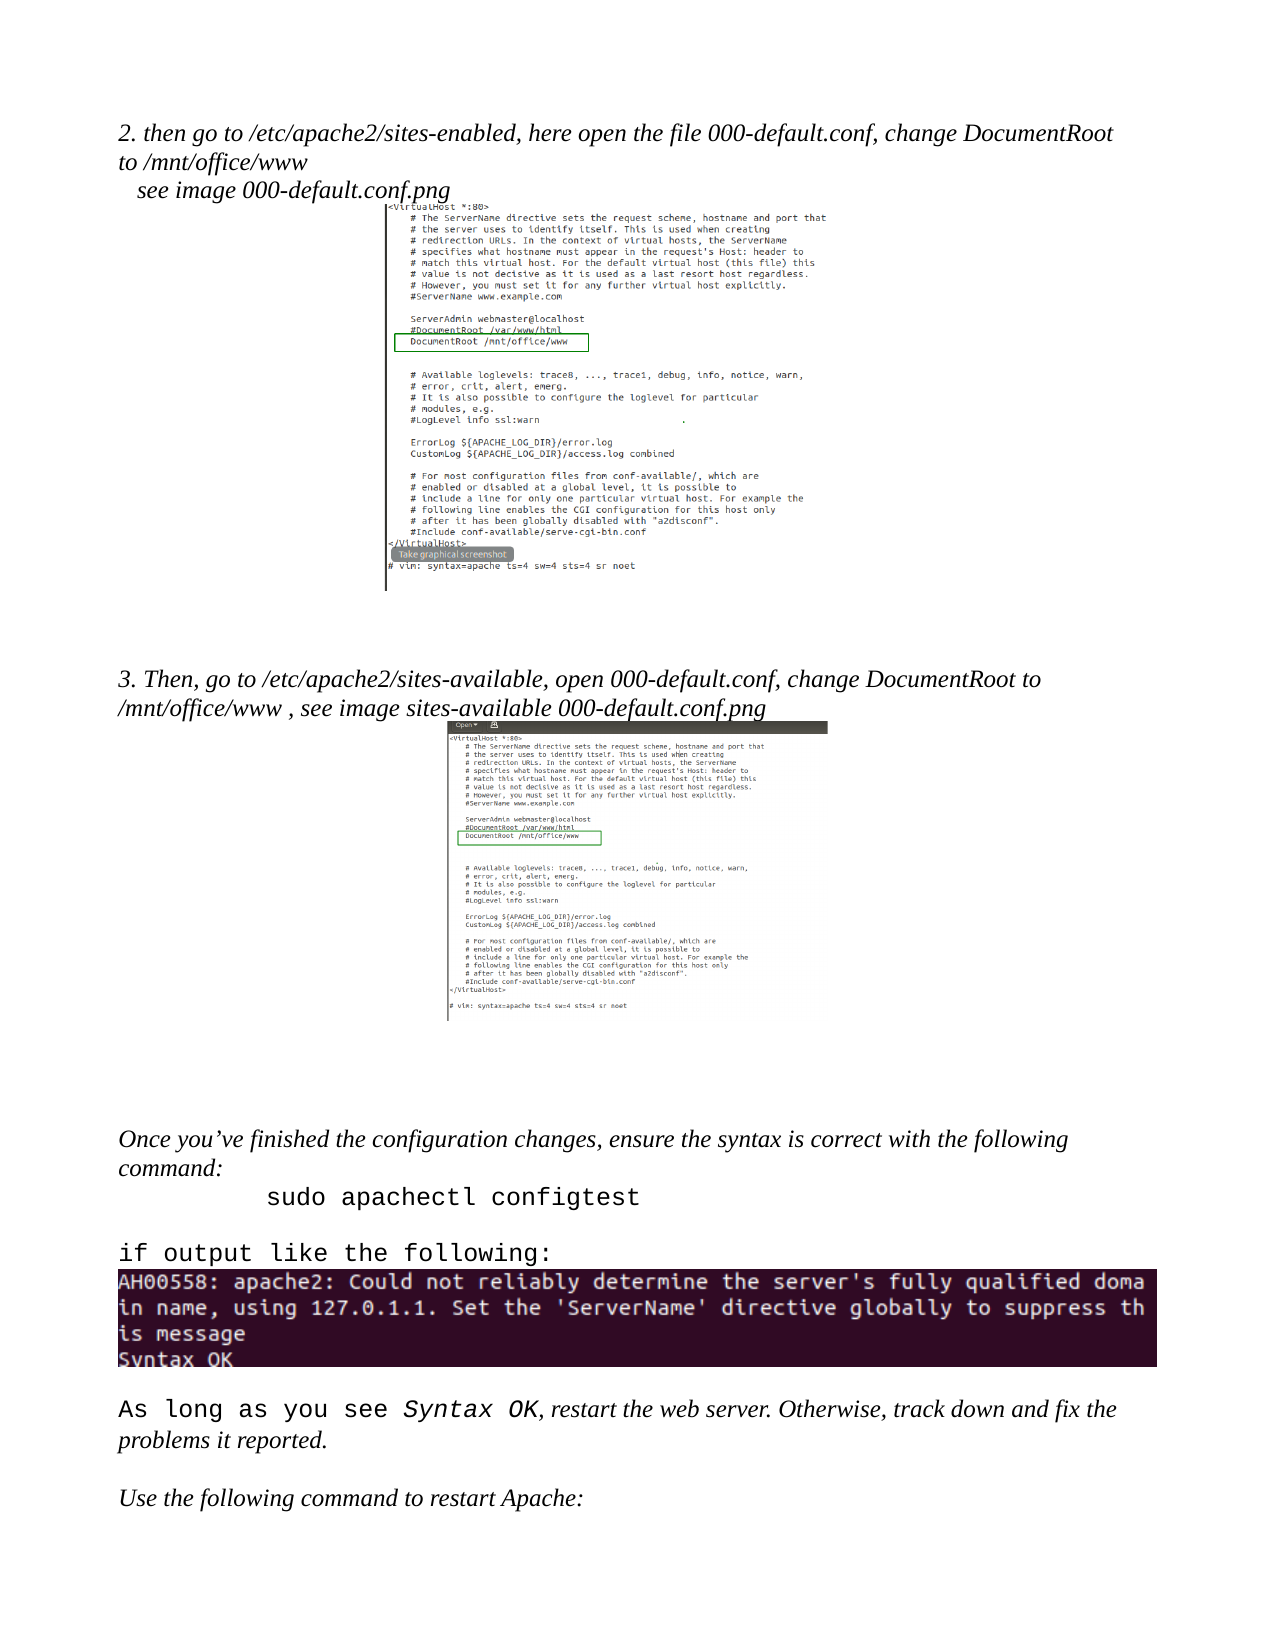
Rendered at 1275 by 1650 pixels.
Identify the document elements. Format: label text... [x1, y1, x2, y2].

text Use the following command to restart Apache: [118, 1483, 1157, 1512]
text see image 000-default.conf.png [118, 176, 1157, 204]
text 3. Then, go to /etc/apache2/sites-available, open 000-default.conf, change DocumentRoot to /mnt/office/www , see image sites-available 000-default.conf.png [118, 664, 1157, 722]
picture [118, 1269, 1157, 1367]
text 2. then go to /etc/apache2/sites-enabled, here open the file 000-default.conf, change DocumentRoot to /mnt/office/www [118, 118, 1157, 176]
picture [447, 721, 828, 1021]
text if output like the following: [118, 1241, 1157, 1269]
picture [384, 204, 891, 591]
text As long as you see Syntax OK, restart the web server. Otherwise, track down and fix the problems it reported. [118, 1394, 1157, 1454]
text Once you’ve finished the configuration changes, ensure the syntax is correct with the following command: [118, 1124, 1157, 1182]
text sudo apachectl configtest [118, 1182, 1157, 1213]
